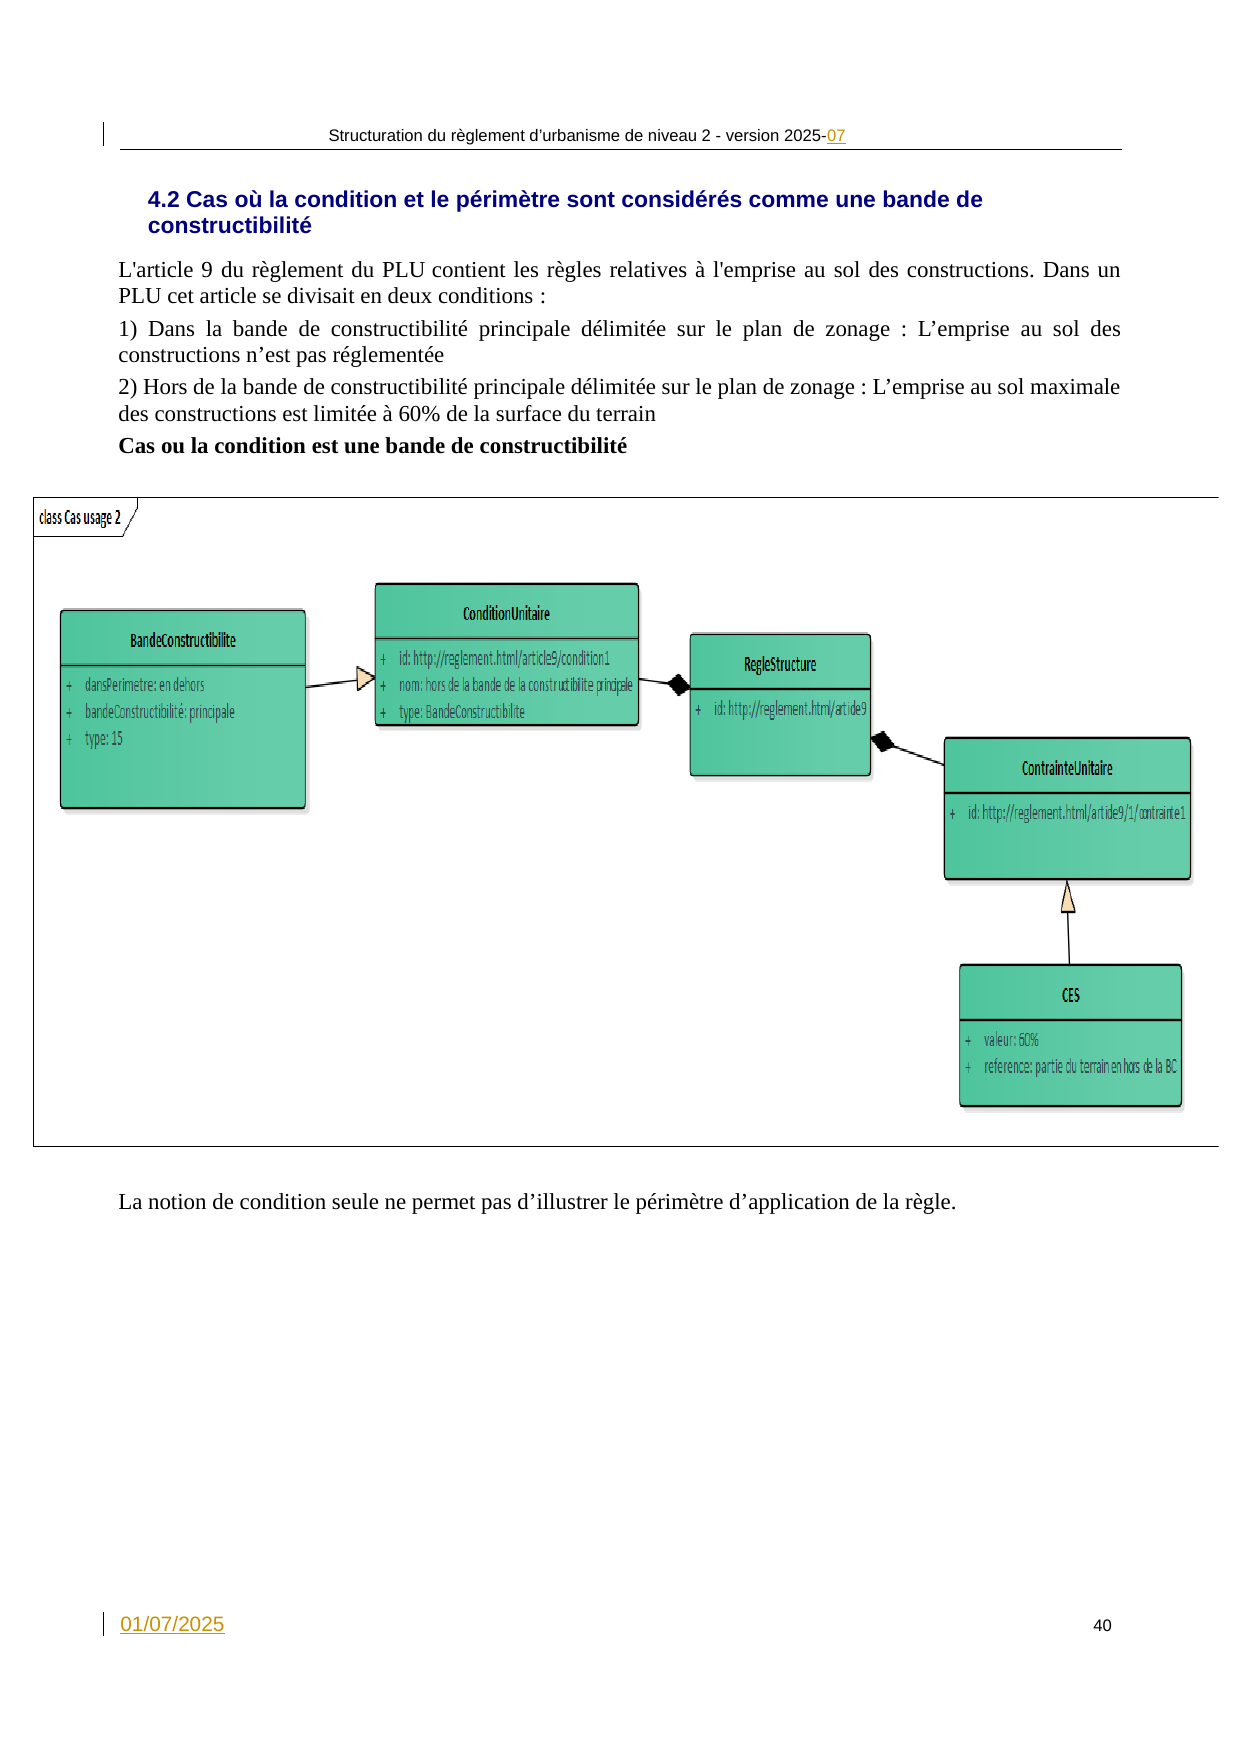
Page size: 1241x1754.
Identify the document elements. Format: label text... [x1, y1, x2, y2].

text 1) Dans la bande de constructibilité principale délimitée sur le plan de zonage : L’emprise au sol des constructions n’est pas réglementée [118, 315, 1122, 367]
picture [32, 496, 1224, 1149]
text Cas ou la condition est une bande de constructibilité [118, 432, 1122, 458]
text La notion de condition seule ne permet pas d’illustrer le périmètre d’application de la règle. [118, 1188, 1122, 1214]
subtitle 4.2 Cas où la condition et le périmètre sont considérés comme une bande de constructibilité [118, 186, 1122, 238]
text L'article 9 du règlement du PLU contient les règles relatives à l'emprise au sol des constructions. Dans un PLU cet article se divisait en deux conditions : [118, 256, 1122, 309]
text 2) Hors de la bande de constructibilité principale délimitée sur le plan de zonage : L’emprise au sol maximale des constructions est limitée à 60% de la surface du terrain [118, 373, 1122, 426]
